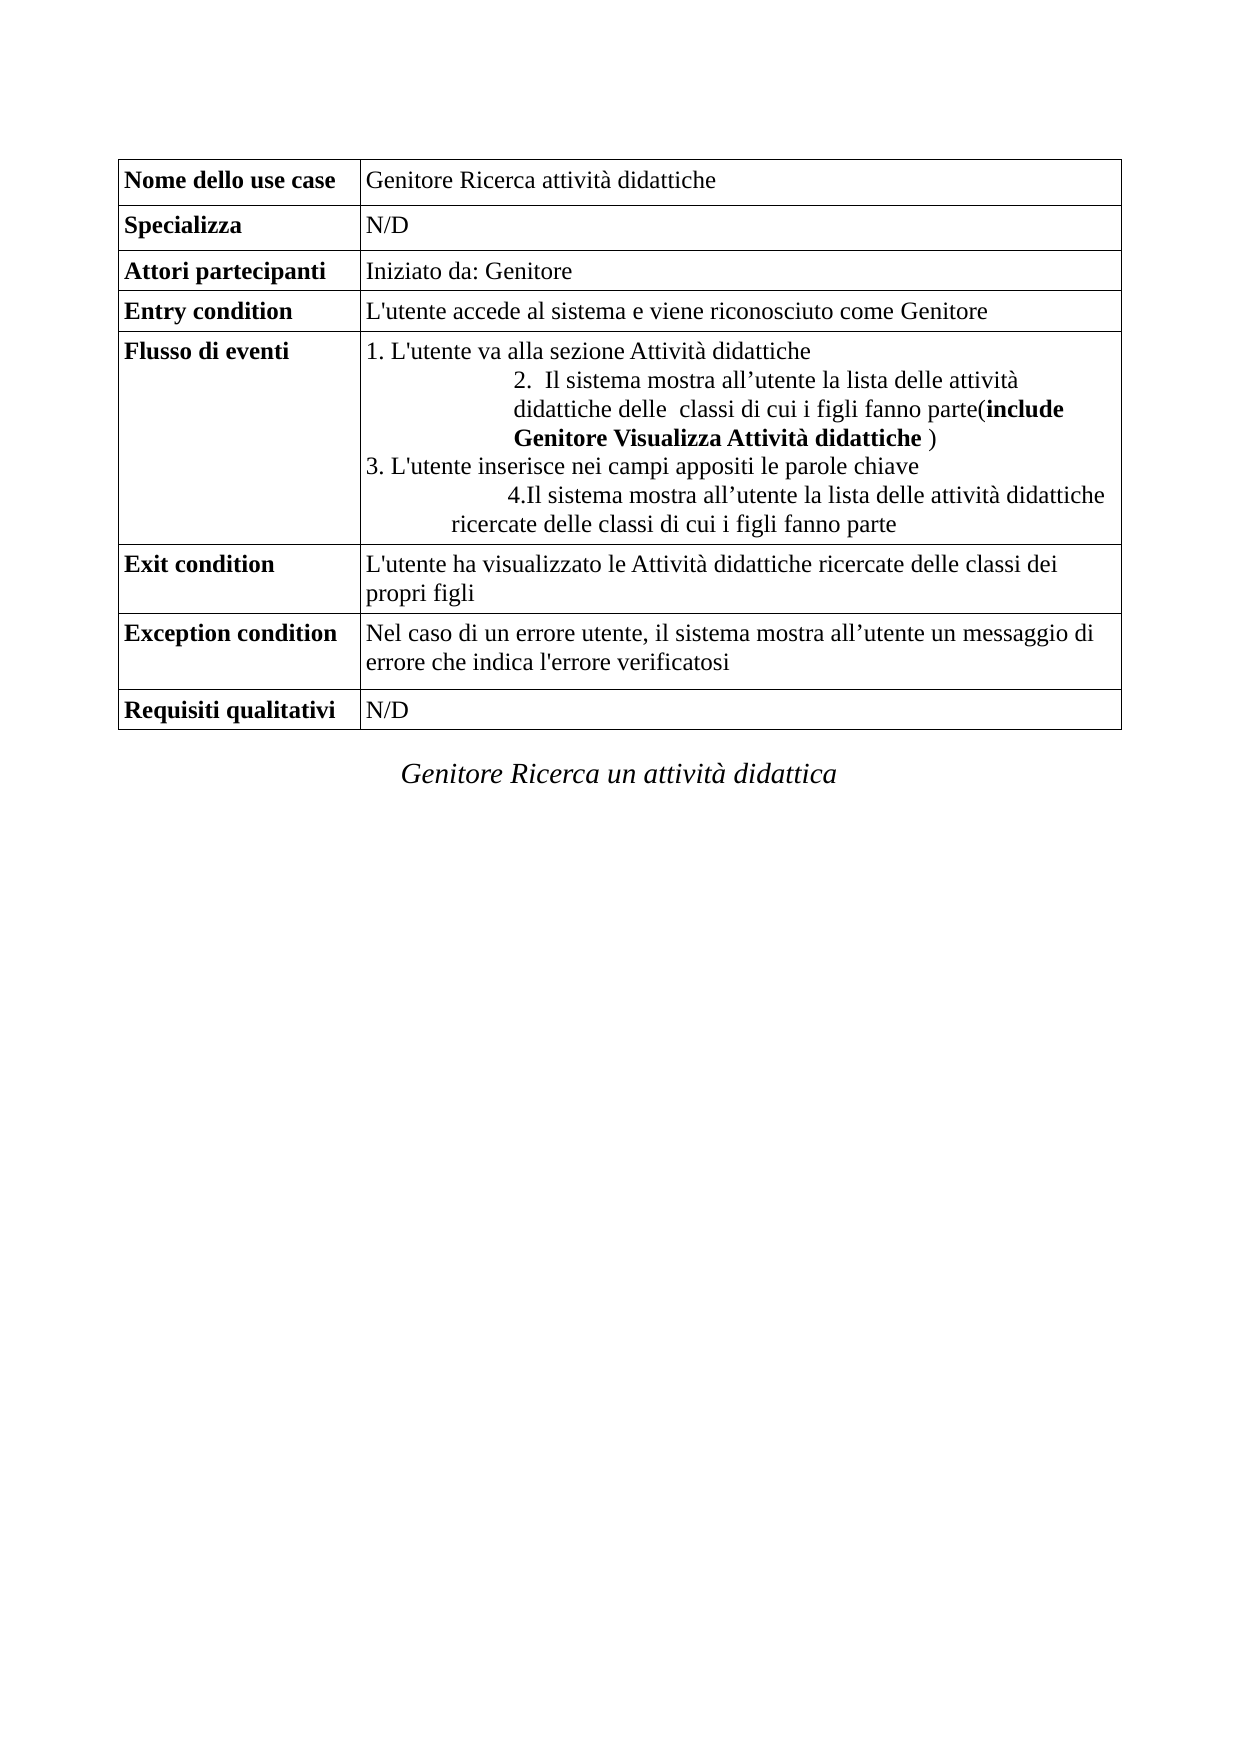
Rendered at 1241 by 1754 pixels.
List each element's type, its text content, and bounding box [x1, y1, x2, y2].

text Genitore Ricerca un attività didattica [118, 756, 1122, 789]
table_cell Exception condition [119, 614, 360, 689]
table_cell L'utente ha visualizzato le Attività didattiche ricercate delle classi dei propri figli [361, 545, 1121, 612]
table_cell L'utente va alla sezione Attività didattiche Il sistema mostra all’utente la lista delle attività didattiche delle classi di cui i figli fanno parte(include Genitore Visualizza Attività didattiche ) L'utente inserisce nei campi appositi le parole chiave 4.Il sistema mostra all’utente la lista delle attività didattiche ricercate delle classi di cui i figli fanno parte [361, 332, 1121, 543]
table_header Genitore Ricerca attività didattiche [361, 160, 1121, 205]
table_cell L'utente accede al sistema e viene riconosciuto come Genitore [361, 291, 1121, 331]
table_cell Nel caso di un errore utente, il sistema mostra all’utente un messaggio di errore che indica l'errore verificatosi [361, 614, 1121, 689]
table_cell Exit condition [119, 545, 360, 612]
table_cell N/D [361, 690, 1121, 729]
table_cell Iniziato da: Genitore [361, 251, 1121, 290]
table_cell Attori partecipanti [119, 251, 360, 290]
table_cell Flusso di eventi [119, 332, 360, 543]
table_cell N/D [361, 206, 1121, 250]
table_header Nome dello use case [119, 160, 360, 205]
table_cell Specializza [119, 206, 360, 250]
table_cell Entry condition [119, 291, 360, 331]
table_cell Requisiti qualitativi [119, 690, 360, 729]
